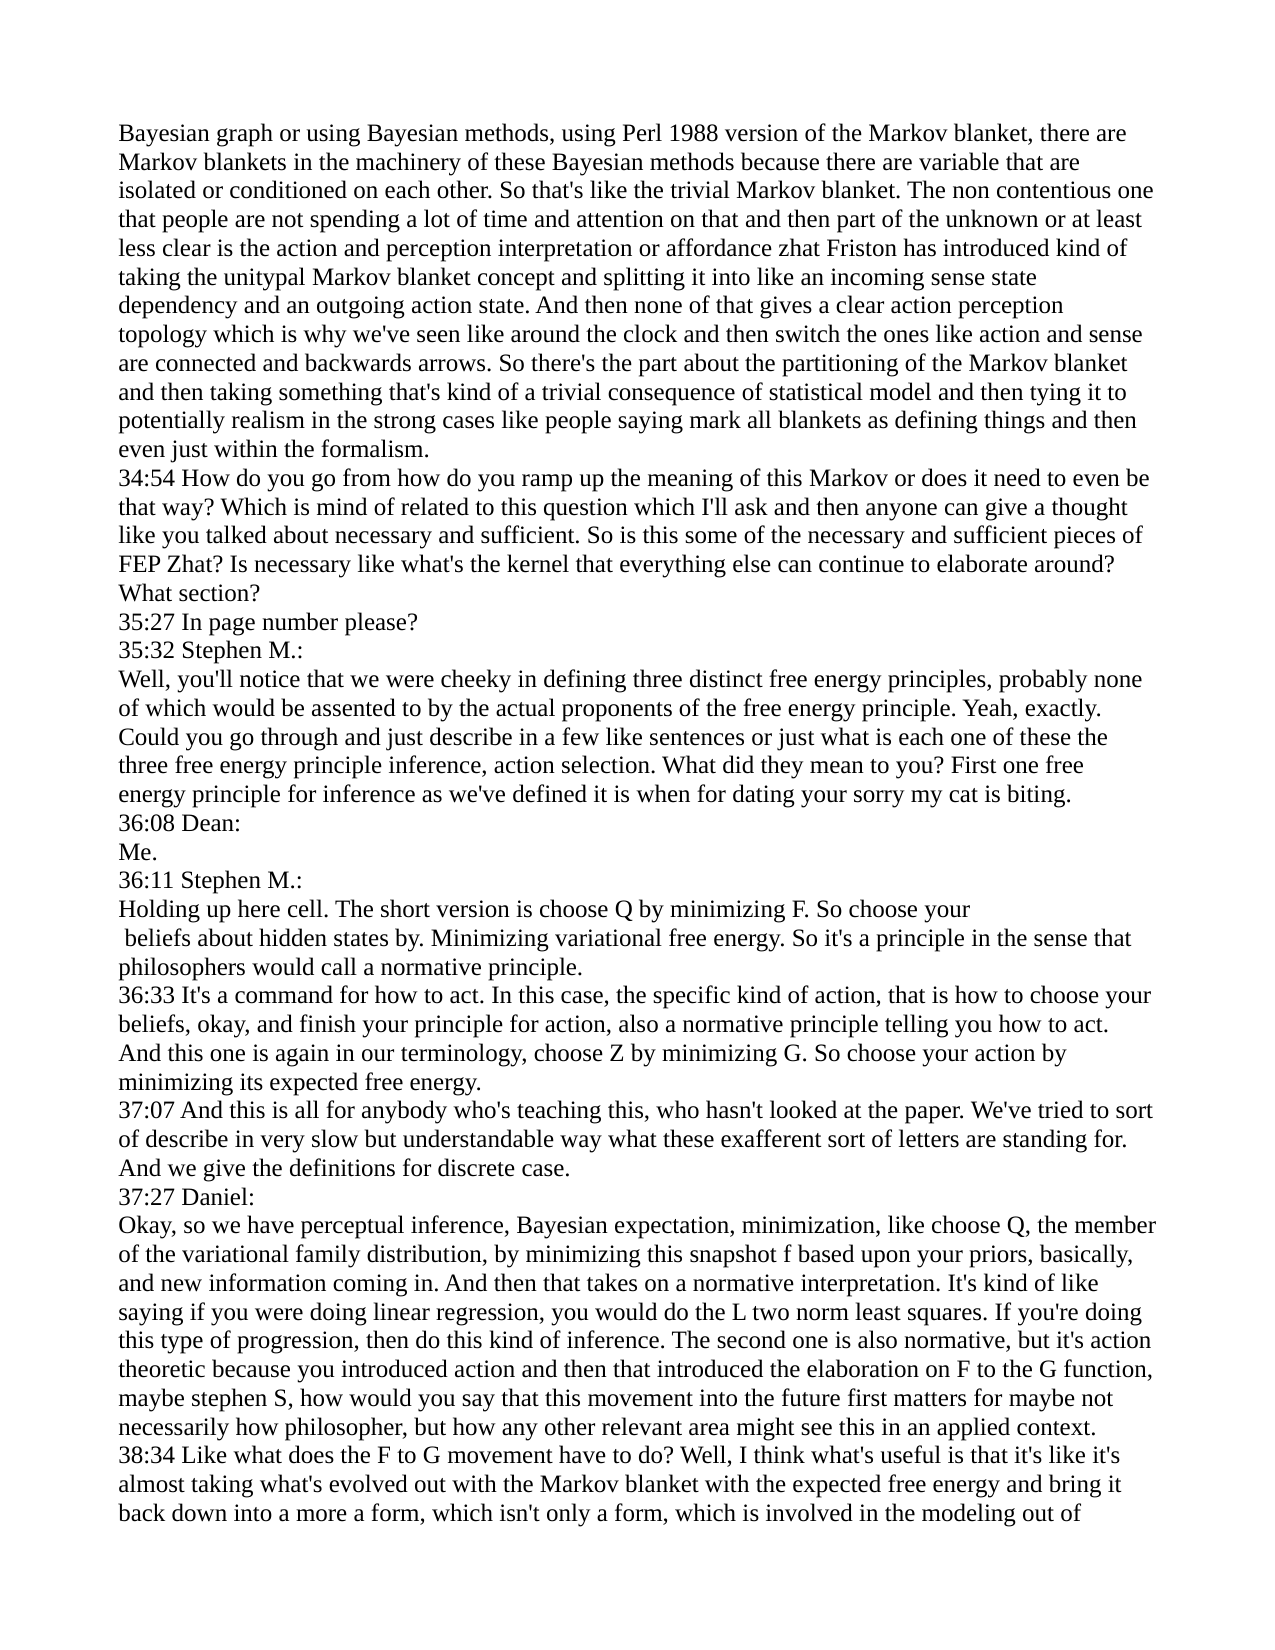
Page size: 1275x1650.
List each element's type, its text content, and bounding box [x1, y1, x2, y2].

text Bayesian graph or using Bayesian methods, using Perl 1988 version of the Markov blanket, there are Markov blankets in the machinery of these Bayesian methods because there are variable that are isolated or conditioned on each other. So that's like the trivial Markov blanket. The non contentious one that people are not spending a lot of time and attention on that and then part of the unknown or at least less clear is the action and perception interpretation or affordance zhat Friston has introduced kind of taking the unitypal Markov blanket concept and splitting it into like an incoming sense state dependency and an outgoing action state. And then none of that gives a clear action perception topology which is why we've seen like around the clock and then switch the ones like action and sense are connected and backwards arrows. So there's the part about the partitioning of the Markov blanket and then taking something that's kind of a trivial consequence of statistical model and then tying it to potentially realism in the strong cases like people saying mark all blankets as defining things and then even just within the formalism. 34:54 How do you go from how do you ramp up the meaning of this Markov or does it need to even be that way? Which is mind of related to this question which I'll ask and then anyone can give a thought like you talked about necessary and sufficient. So is this some of the necessary and sufficient pieces of FEP Zhat? Is necessary like what's the kernel that everything else can continue to elaborate around? What section? 35:27 In page number please? 35:32 Stephen M.: Well, you'll notice that we were cheeky in defining three distinct free energy principles, probably none of which would be assented to by the actual proponents of the free energy principle. Yeah, exactly. Could you go through and just describe in a few like sentences or just what is each one of these the three free energy principle inference, action selection. What did they mean to you? First one free energy principle for inference as we've defined it is when for dating your sorry my cat is biting. 36:08 Dean: Me. 36:11 Stephen M.: Holding up here cell. The short version is choose Q by minimizing F. So choose your [118, 118, 1157, 923]
text beliefs about hidden states by. Minimizing variational free energy. So it's a principle in the sense that philosophers would call a normative principle. 36:33 It's a command for how to act. In this case, the specific kind of action, that is how to choose your beliefs, okay, and finish your principle for action, also a normative principle telling you how to act. And this one is again in our terminology, choose Z by minimizing G. So choose your action by minimizing its expected free energy. 37:07 And this is all for anybody who's teaching this, who hasn't looked at the paper. We've tried to sort of describe in very slow but understandable way what these exafferent sort of letters are standing for. And we give the definitions for discrete case. 37:27 Daniel: Okay, so we have perceptual inference, Bayesian expectation, minimization, like choose Q, the member of the variational family distribution, by minimizing this snapshot f based upon your priors, basically, and new information coming in. And then that takes on a normative interpretation. It's kind of like saying if you were doing linear regression, you would do the L two norm least squares. If you're doing this type of progression, then do this kind of inference. The second one is also normative, but it's action theoretic because you introduced action and then that introduced the elaboration on F to the G function, maybe stephen S, how would you say that this movement into the future first matters for maybe not necessarily how philosopher, but how any other relevant area might see this in an applied context. 38:34 Like what does the F to G movement have to do? Well, I think what's useful is that it's like it's almost taking what's evolved out with the Markov blanket with the expected free energy and bring it back down into a more a form, which isn't only a form, which is involved in the modeling out of [118, 923, 1157, 1527]
